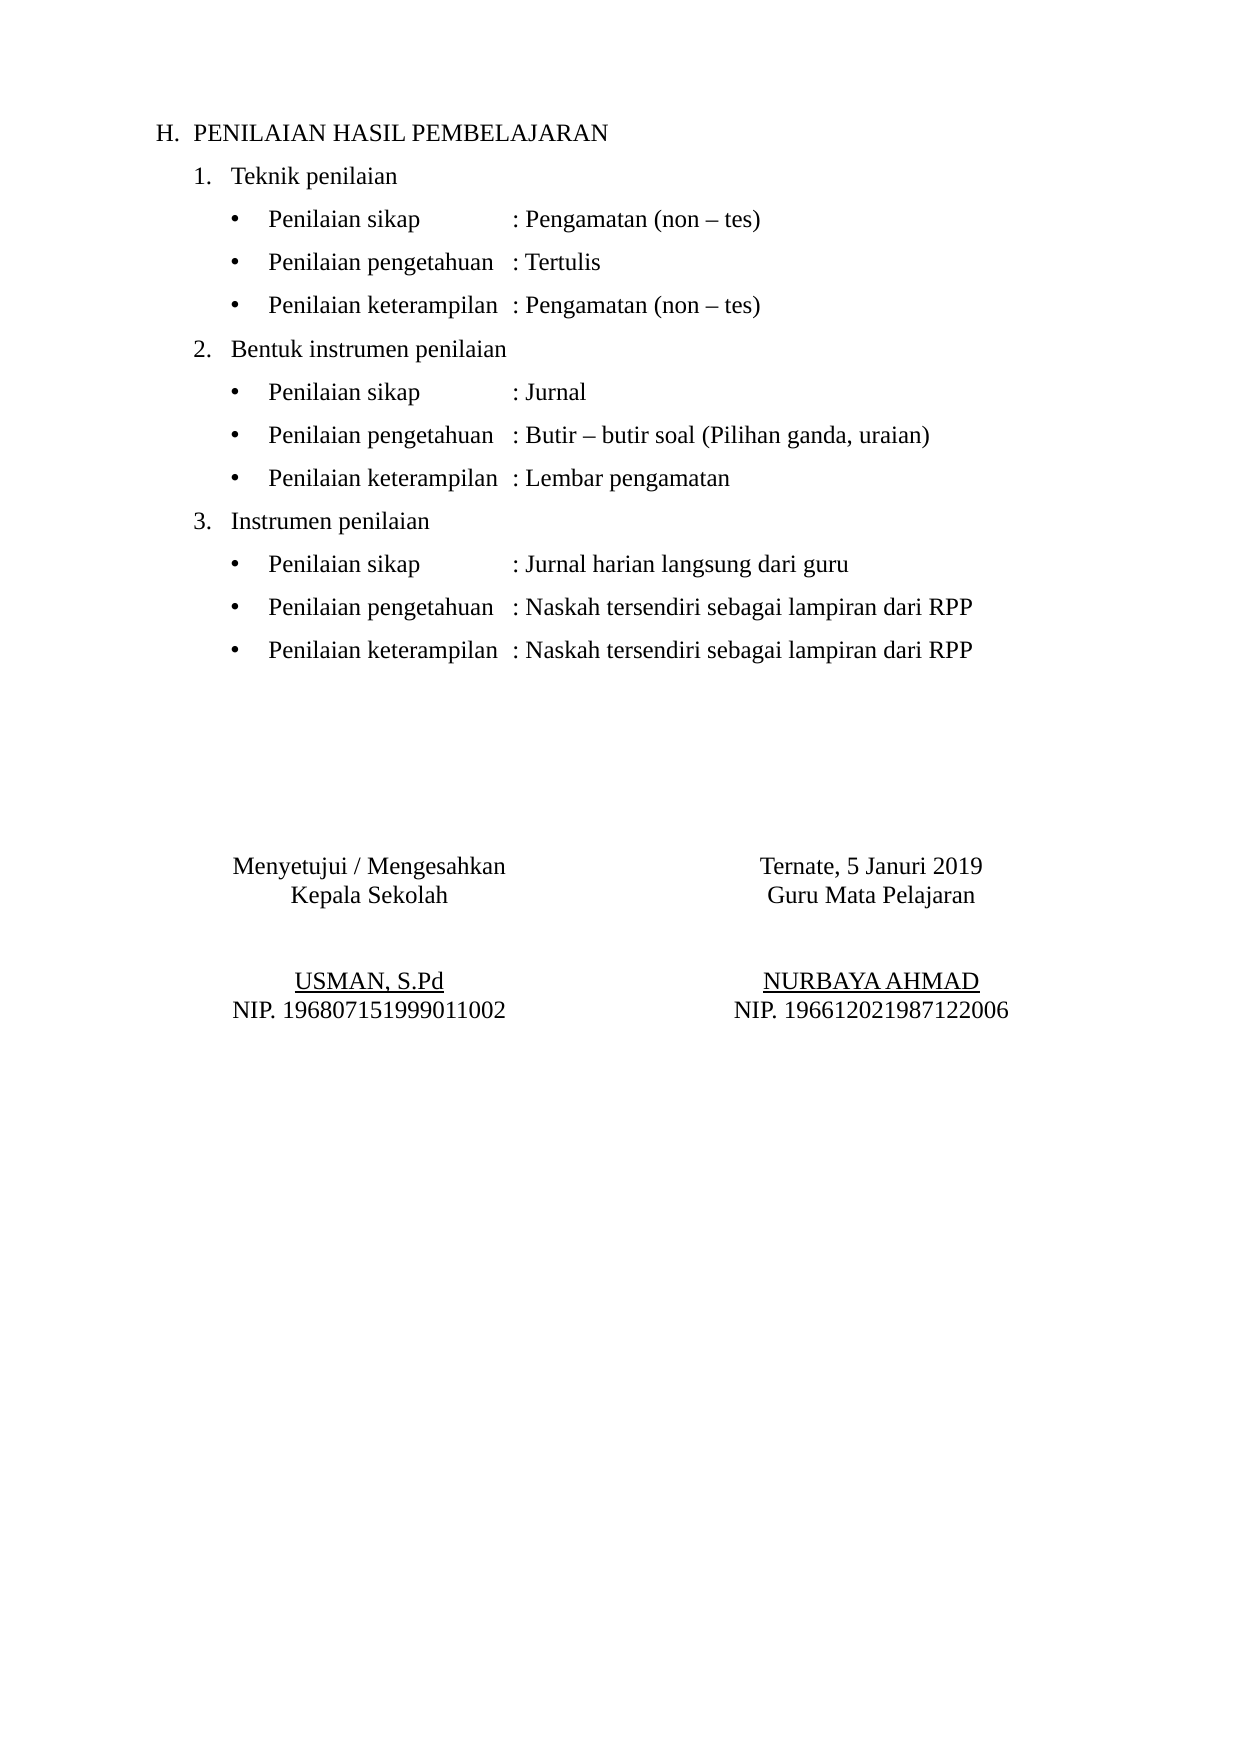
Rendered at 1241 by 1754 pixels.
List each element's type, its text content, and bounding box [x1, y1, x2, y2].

list Penilaian pengetahuan : Butir – butir soal (Pilihan ganda, uraian) [231, 420, 1122, 449]
list Penilaian sikap : Pengamatan (non – tes) [231, 204, 1122, 233]
list Penilaian sikap : Jurnal harian langsung dari guru [231, 549, 1122, 578]
list Penilaian keterampilan : Lembar pengamatan [231, 463, 1122, 492]
list Penilaian keterampilan : Naskah tersendiri sebagai lampiran dari RPP [231, 636, 1122, 664]
list Bentuk instrumen penilaian [193, 334, 1122, 362]
table_header Ternate, 5 Januri 2019 Guru Mata Pelajaran NURBAYA AHMAD NIP. 196612021987122006 [620, 851, 1122, 1024]
list PENILAIAN HASIL PEMBELAJARAN [156, 118, 1122, 147]
list Penilaian pengetahuan : Naskah tersendiri sebagai lampiran dari RPP [231, 592, 1122, 621]
list Instrumen penilaian [193, 506, 1122, 535]
list Teknik penilaian [193, 161, 1122, 190]
table_header Menyetujui / Mengesahkan Kepala Sekolah USMAN, S.Pd NIP. 196807151999011002 [118, 851, 620, 1024]
list Penilaian sikap : Jurnal [231, 377, 1122, 406]
list Penilaian keterampilan : Pengamatan (non – tes) [231, 291, 1122, 319]
list Penilaian pengetahuan : Tertulis [231, 247, 1122, 276]
